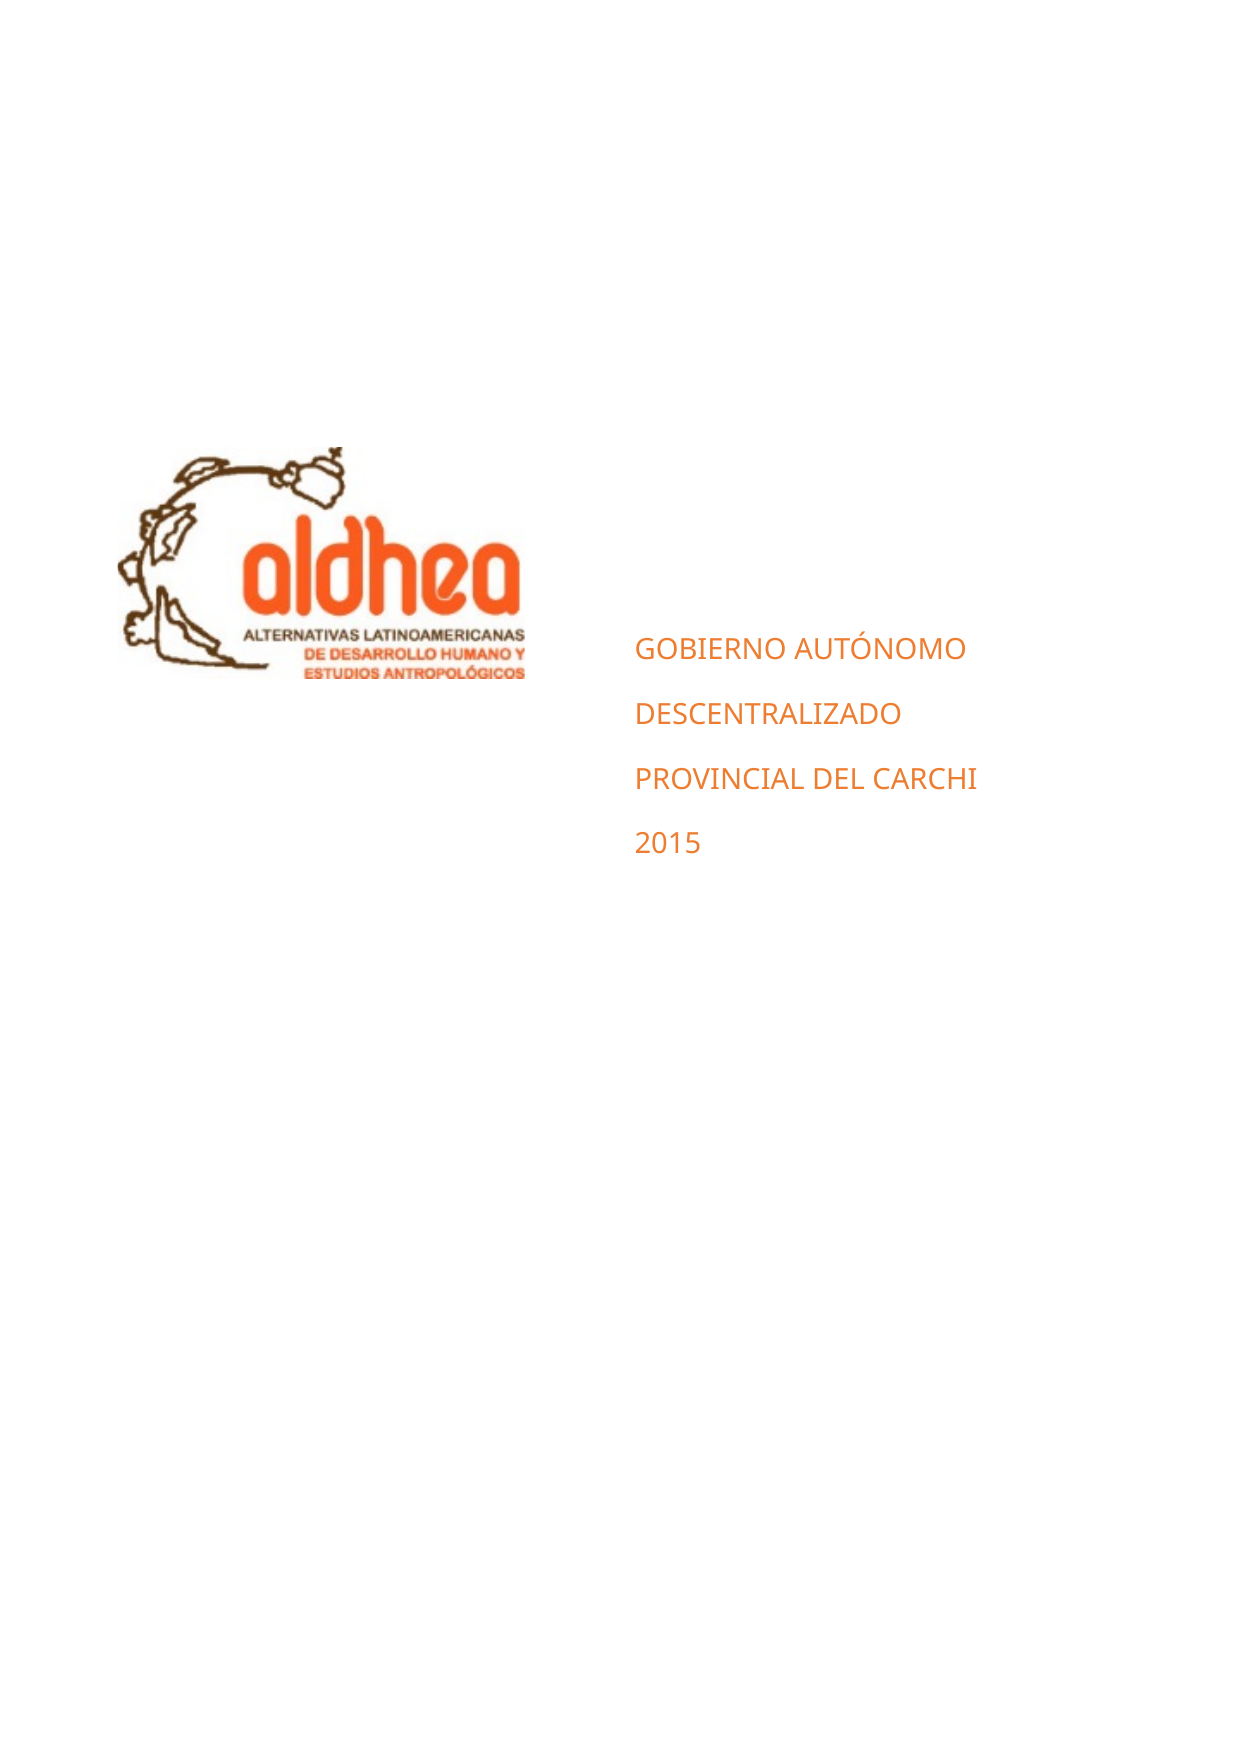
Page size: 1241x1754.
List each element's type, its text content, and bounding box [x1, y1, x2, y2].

subtitle GOBIERNO AUTÓNOMO [634, 629, 1122, 668]
picture [117, 447, 525, 679]
subtitle 2015 [634, 823, 1122, 862]
subtitle DESCENTRALIZADO [634, 693, 1122, 733]
subtitle PROVINCIAL DEL CARCHI [634, 758, 1122, 798]
